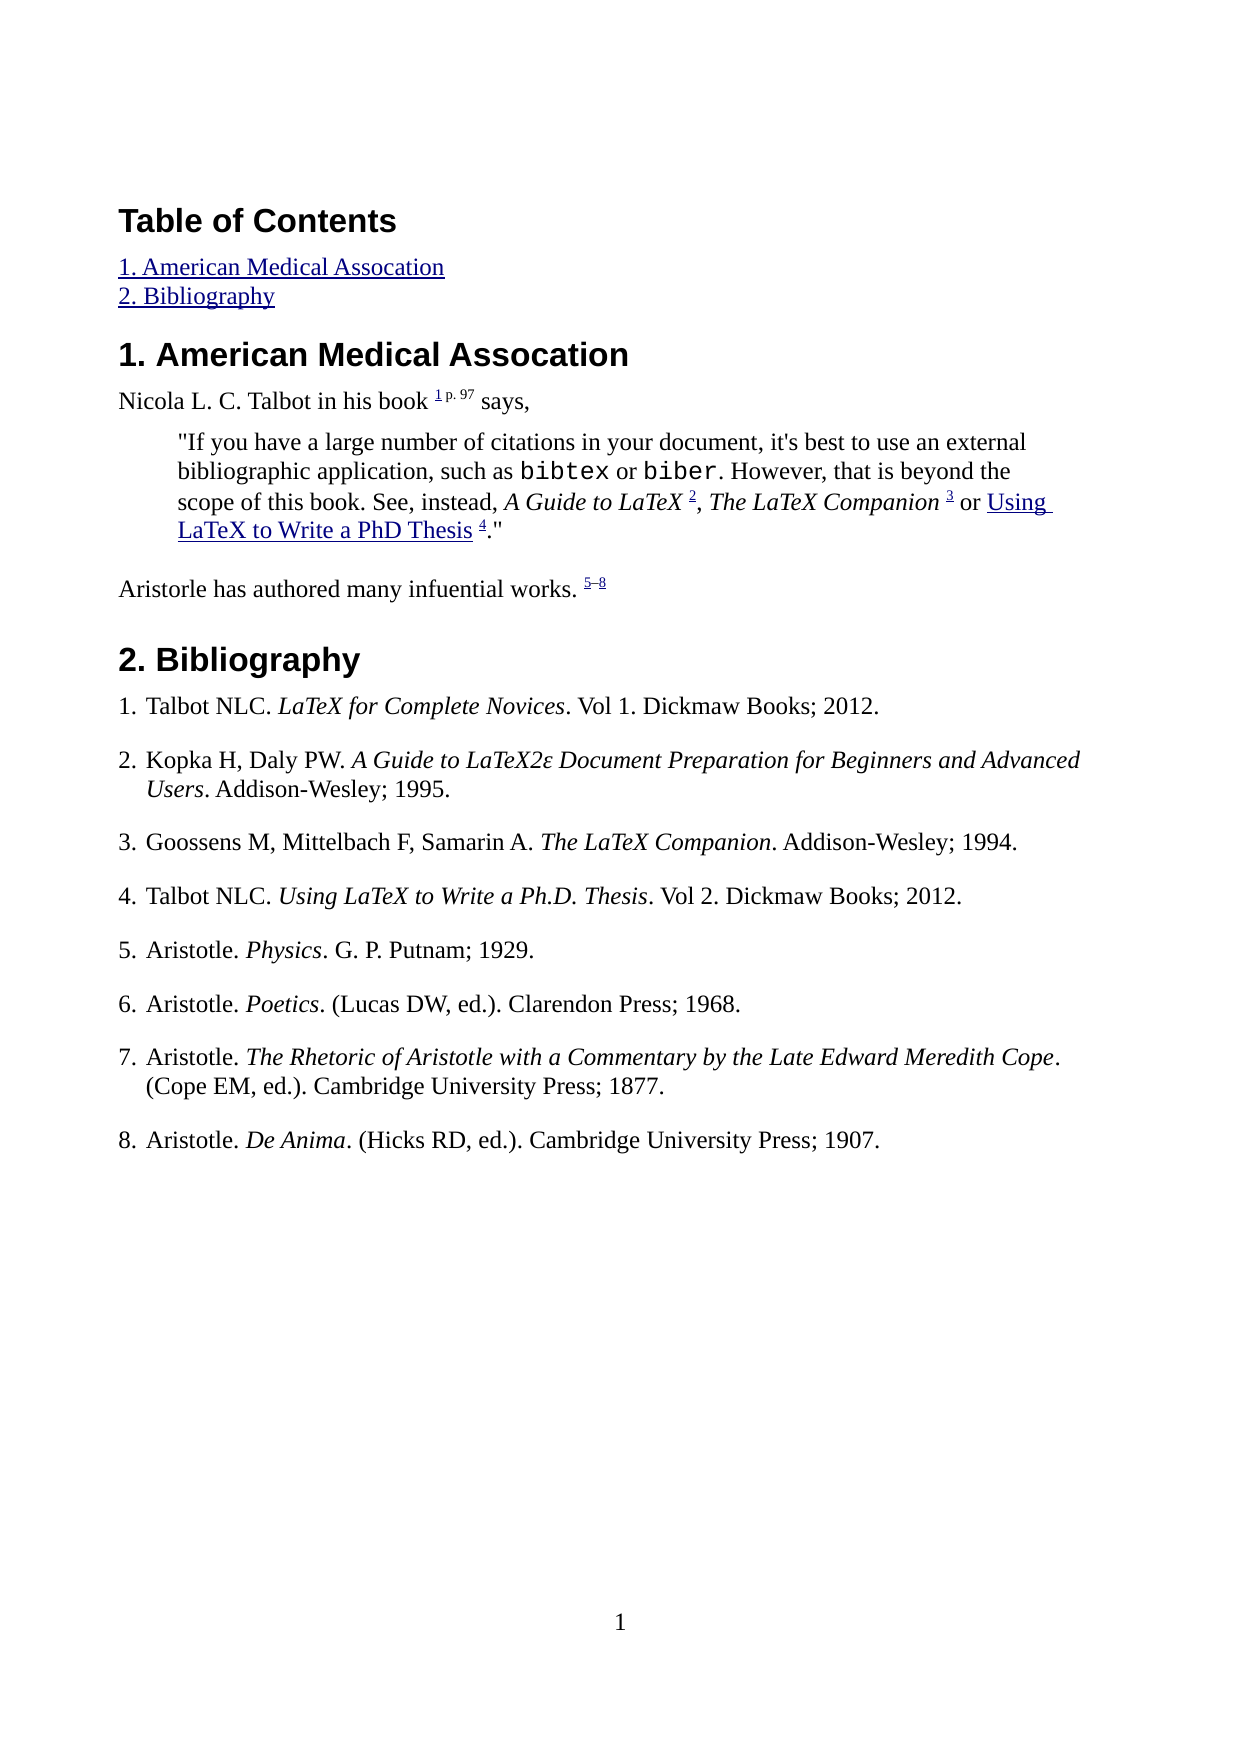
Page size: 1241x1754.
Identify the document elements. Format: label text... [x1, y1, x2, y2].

subtitle Bibliography [118, 640, 1122, 679]
subtitle Table of Contents [118, 201, 1122, 240]
text Jambunathan K [118, 131, 1122, 164]
text "If you have a large number of citations in your document, it's best to use an external bibliographic application, such as bibtex or biber. However, that is beyond the scope of this book. See, instead, A Guide to LaTeX 2, The LaTeX Companion 3 or Using LaTeX to Write a PhD Thesis 4." [177, 427, 1063, 544]
text 3. Goossens M, Mittelbach F, Samarin A. The LaTeX Companion. Addison-Wesley; 1994. [118, 827, 1122, 856]
text 1. Talbot NLC. LaTeX for Complete Novices. Vol 1. Dickmaw Books; 2012. [118, 691, 1122, 720]
text 5. Aristotle. Physics. G. P. Putnam; 1929. [118, 935, 1122, 964]
subtitle American Medical Assocation [118, 335, 1122, 373]
text 2. Bibliography [118, 281, 1122, 310]
text Aristorle has authored many infuential works. 5–8 [118, 574, 1122, 603]
text 6. Aristotle. Poetics. (Lucas DW, ed.). Clarendon Press; 1968. [118, 989, 1122, 1017]
text 8. Aristotle. De Anima. (Hicks RD, ed.). Cambridge University Press; 1907. [118, 1125, 1122, 1154]
text 4. Talbot NLC. Using LaTeX to Write a Ph.D. Thesis. Vol 2. Dickmaw Books; 2012. [118, 881, 1122, 910]
text 2. Kopka H, Daly PW. A Guide to LaTeX2ε Document Preparation for Beginners and Advanced Users. Addison-Wesley; 1995. [118, 745, 1122, 802]
text 7. Aristotle. The Rhetoric of Aristotle with a Commentary by the Late Edward Meredith Cope. (Cope EM, ed.). Cambridge University Press; 1877. [118, 1042, 1122, 1100]
text 1. American Medical Assocation [118, 252, 1122, 281]
text Nicola L. C. Talbot in his book 1 p. 97 says, [118, 386, 1122, 415]
